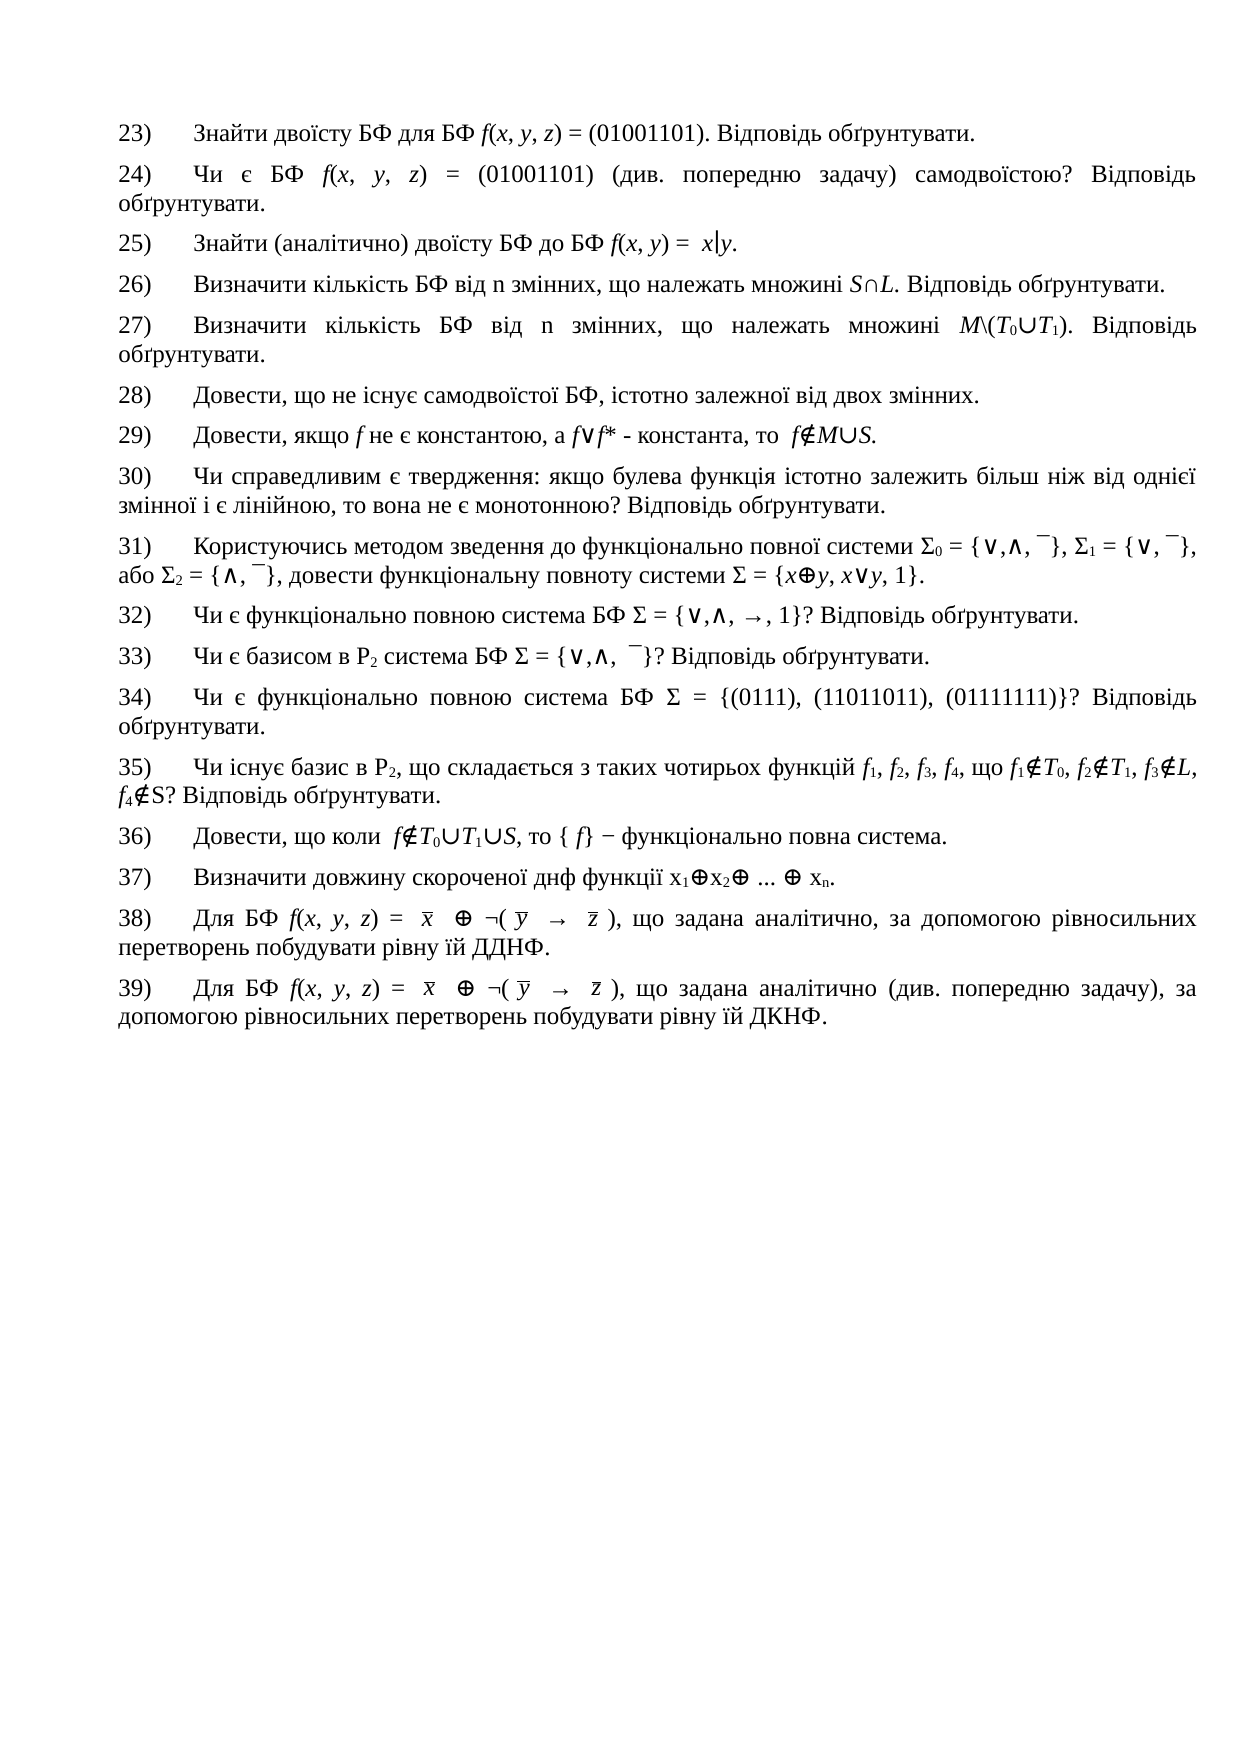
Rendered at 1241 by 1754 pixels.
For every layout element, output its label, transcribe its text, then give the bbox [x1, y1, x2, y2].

list Довести, що не існує самодвоїстої БФ, істотно залежної від двох змінних. [118, 380, 1197, 408]
list Визначити кількість БФ від n змінних, що належать множині М\(Т0∪Т1). Відповідь обґрунтувати. [118, 310, 1197, 368]
list Чи справедливим є твердження: якщо булева функція істотно залежить більш ніж від однієї змінної і є лінійною, то вона не є монотонною? Відповідь обґрунтувати. [118, 461, 1197, 519]
list Знайти (аналітично) двоїсту БФ до БФ f(x, y) = x∣у. [118, 228, 1197, 257]
list Визначити довжину скороченої днф функції х1⊕х2⊕ ... ⊕ хn. [118, 862, 1197, 891]
list Для БФ f(x, y, z) = ⊕ ¬( → ), що задана аналітично, за допомогою рівносильних перетворень побудувати рівну їй ДДНФ. [118, 903, 1197, 961]
list Довести, якщо f не є константою, а f∨f* - константа, то f∉М∪S. [118, 421, 1197, 449]
list Для БФ f(x, y, z) = ⊕ ¬( → ), що задана аналітично (див. попередню задачу), за допомогою рівносильних перетворень побудувати рівну їй ДКНФ. [118, 973, 1197, 1030]
list Чи існує базис в P2, що складається з таких чотирьох функцій f1, f2, f3, f4, що f1∉Т0, f2∉Т1, f3∉L, f4∉S? Відповідь обґрунтувати. [118, 752, 1197, 809]
list Визначити кількість БФ від n змінних, що належать множині S∩L. Відповідь обґрунтувати. [118, 269, 1197, 298]
list Довести, що коли f∉Т0∪Т1∪S, то { f} − функціонально повна система. [118, 821, 1197, 850]
list Чи є БФ f(x, y, z) = (01001101) (див. попередню задачу) самодвоїстою? Відповідь обґрунтувати. [118, 159, 1197, 216]
list Користуючись методом зведення до функціонально повної системи Σ0 = {∨,∧, ¯}, Σ1 = {∨, ¯}, або Σ2 = {∧, ¯}, довести функціональну повноту системи Σ = {х⊕у, x∨y, 1}. [118, 531, 1197, 588]
list Знайти двоїсту БФ для БФ f(x, y, z) = (01001101). Відповідь обґрунтувати. [118, 118, 1197, 147]
list Чи є функціонально повною система БФ Σ = {∨,∧, →, 1}? Відповідь обґрунтувати. [118, 601, 1197, 629]
list Чи є функціонально повною система БФ Σ = {(0111), (11011011), (01111111)}? Відповідь обґрунтувати. [118, 682, 1197, 740]
list Чи є базисом в Р2 система БФ Σ = {∨,∧, ¯}? Відповідь обґрунтувати. [118, 641, 1197, 670]
